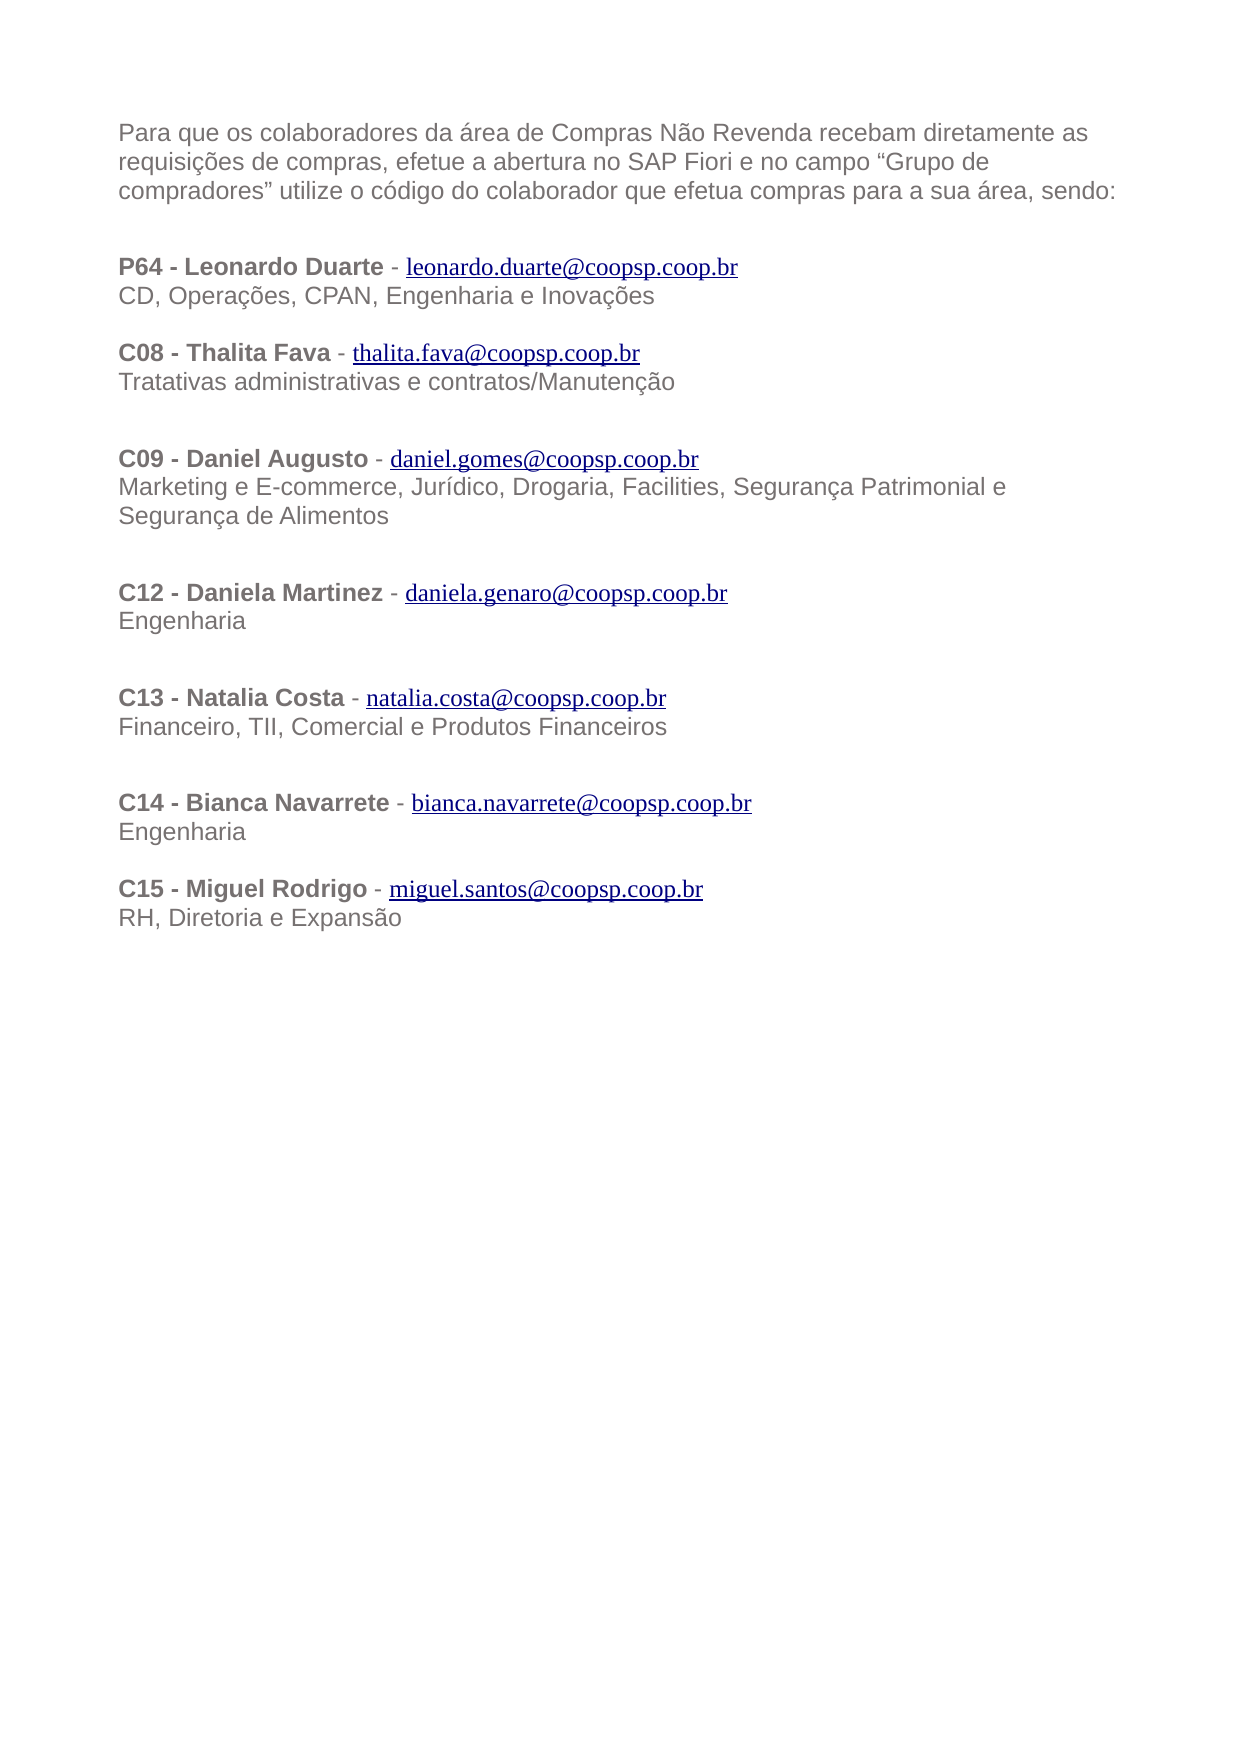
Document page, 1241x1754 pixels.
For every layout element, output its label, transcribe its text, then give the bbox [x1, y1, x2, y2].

text Para que os colaboradores da área de Compras Não Revenda recebam diretamente as requisições de compras, efetue a abertura no SAP Fiori e no campo “Grupo de compradores” utilize o código do colaborador que efetua compras para a sua área, sendo: [118, 118, 1122, 204]
text C13 - Natalia Costa - natalia.costa@coopsp.coop.br [118, 683, 1122, 712]
text Tratativas administrativas e contratos/Manutenção [118, 367, 1122, 396]
text Engenharia [118, 606, 1122, 635]
text Marketing e E-commerce, Jurídico, Drogaria, Facilities, Segurança Patrimonial e Segurança de Alimentos [118, 472, 1122, 530]
text CD, Operações, CPAN, Engenharia e Inovações [118, 281, 1122, 309]
text C14 - Bianca Navarrete - bianca.navarrete@coopsp.coop.br [118, 788, 1122, 817]
text Financeiro, TII, Comercial e Produtos Financeiros [118, 712, 1122, 740]
text RH, Diretoria e Expansão [118, 903, 1122, 932]
text P64 - Leonardo Duarte - leonardo.duarte@coopsp.coop.br [118, 252, 1122, 281]
text C08 - Thalita Fava - thalita.fava@coopsp.coop.br [118, 338, 1122, 367]
text Engenharia [118, 817, 1122, 846]
text C15 - Miguel Rodrigo - miguel.santos@coopsp.coop.br [118, 874, 1122, 903]
text C09 - Daniel Augusto - daniel.gomes@coopsp.coop.br [118, 443, 1122, 472]
text C12 - Daniela Martinez - daniela.genaro@coopsp.coop.br [118, 577, 1122, 606]
